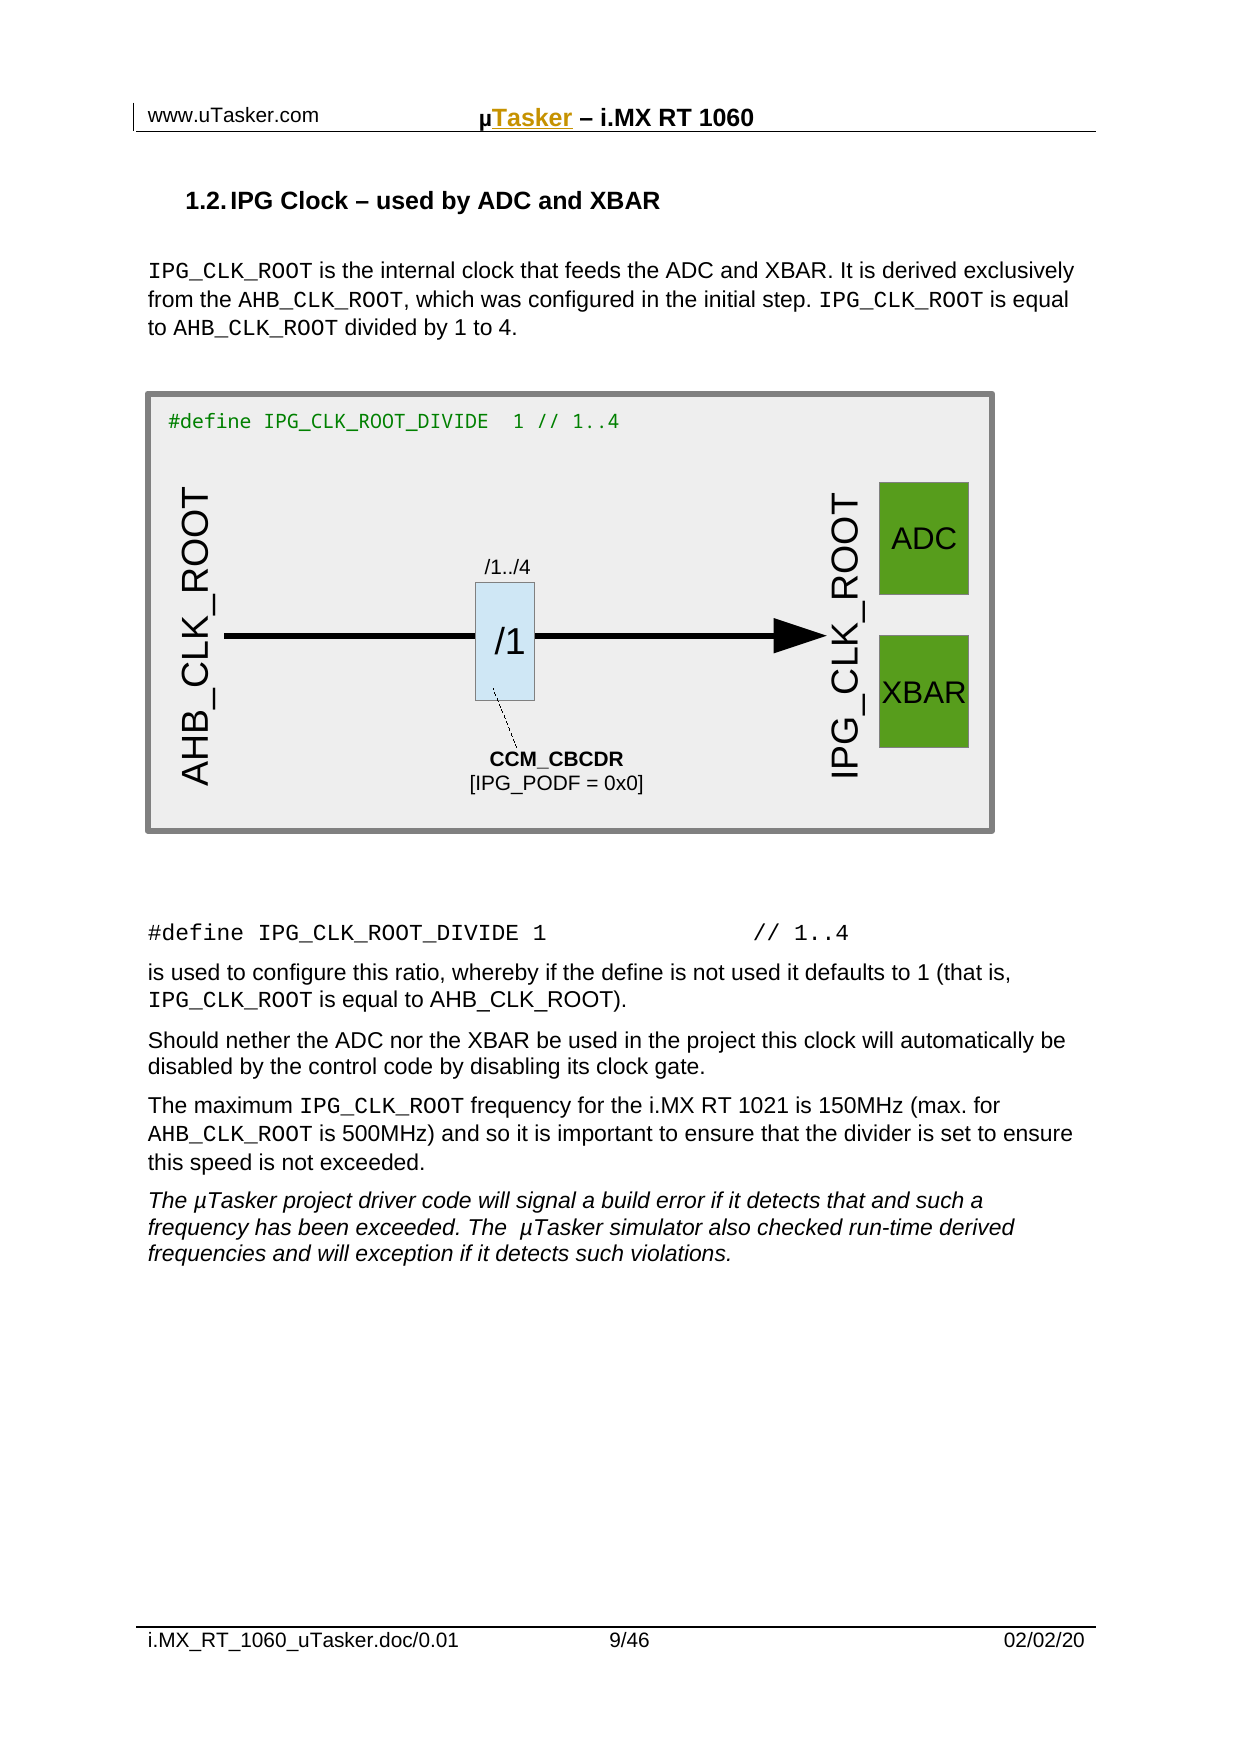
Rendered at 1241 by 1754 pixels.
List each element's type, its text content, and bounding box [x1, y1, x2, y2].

text The µTasker project driver code will signal a build error if it detects that and such a frequency has been exceeded. The µTasker simulator also checked run-time derived frequencies and will exception if it detects such violations. [148, 1187, 1093, 1266]
text IPG_CLK_ROOT is the internal clock that feeds the ADC and XBAR. It is derived exclusively from the AHB_CLK_ROOT, which was configured in the initial step. IPG_CLK_ROOT is equal to AHB_CLK_ROOT divided by 1 to 4. [148, 257, 1093, 342]
text Should nether the ADC nor the XBAR be used in the project this clock will automatically be disabled by the control code by disabling its clock gate. [148, 1027, 1093, 1079]
text #define IPG_CLK_ROOT_DIVIDE 1 // 1..4 [148, 921, 1093, 947]
subtitle IPG Clock – used by ADC and XBAR [185, 186, 1093, 215]
text The maximum IPG_CLK_ROOT frequency for the i.MX RT 1021 is 150MHz (max. for AHB_CLK_ROOT is 500MHz) and so it is important to ensure that the divider is set to ensure this speed is not exceeded. [148, 1092, 1093, 1175]
text is used to configure this ratio, whereby if the define is not used it defaults to 1 (that is, IPG_CLK_ROOT is equal to AHB_CLK_ROOT). [148, 959, 1093, 1014]
